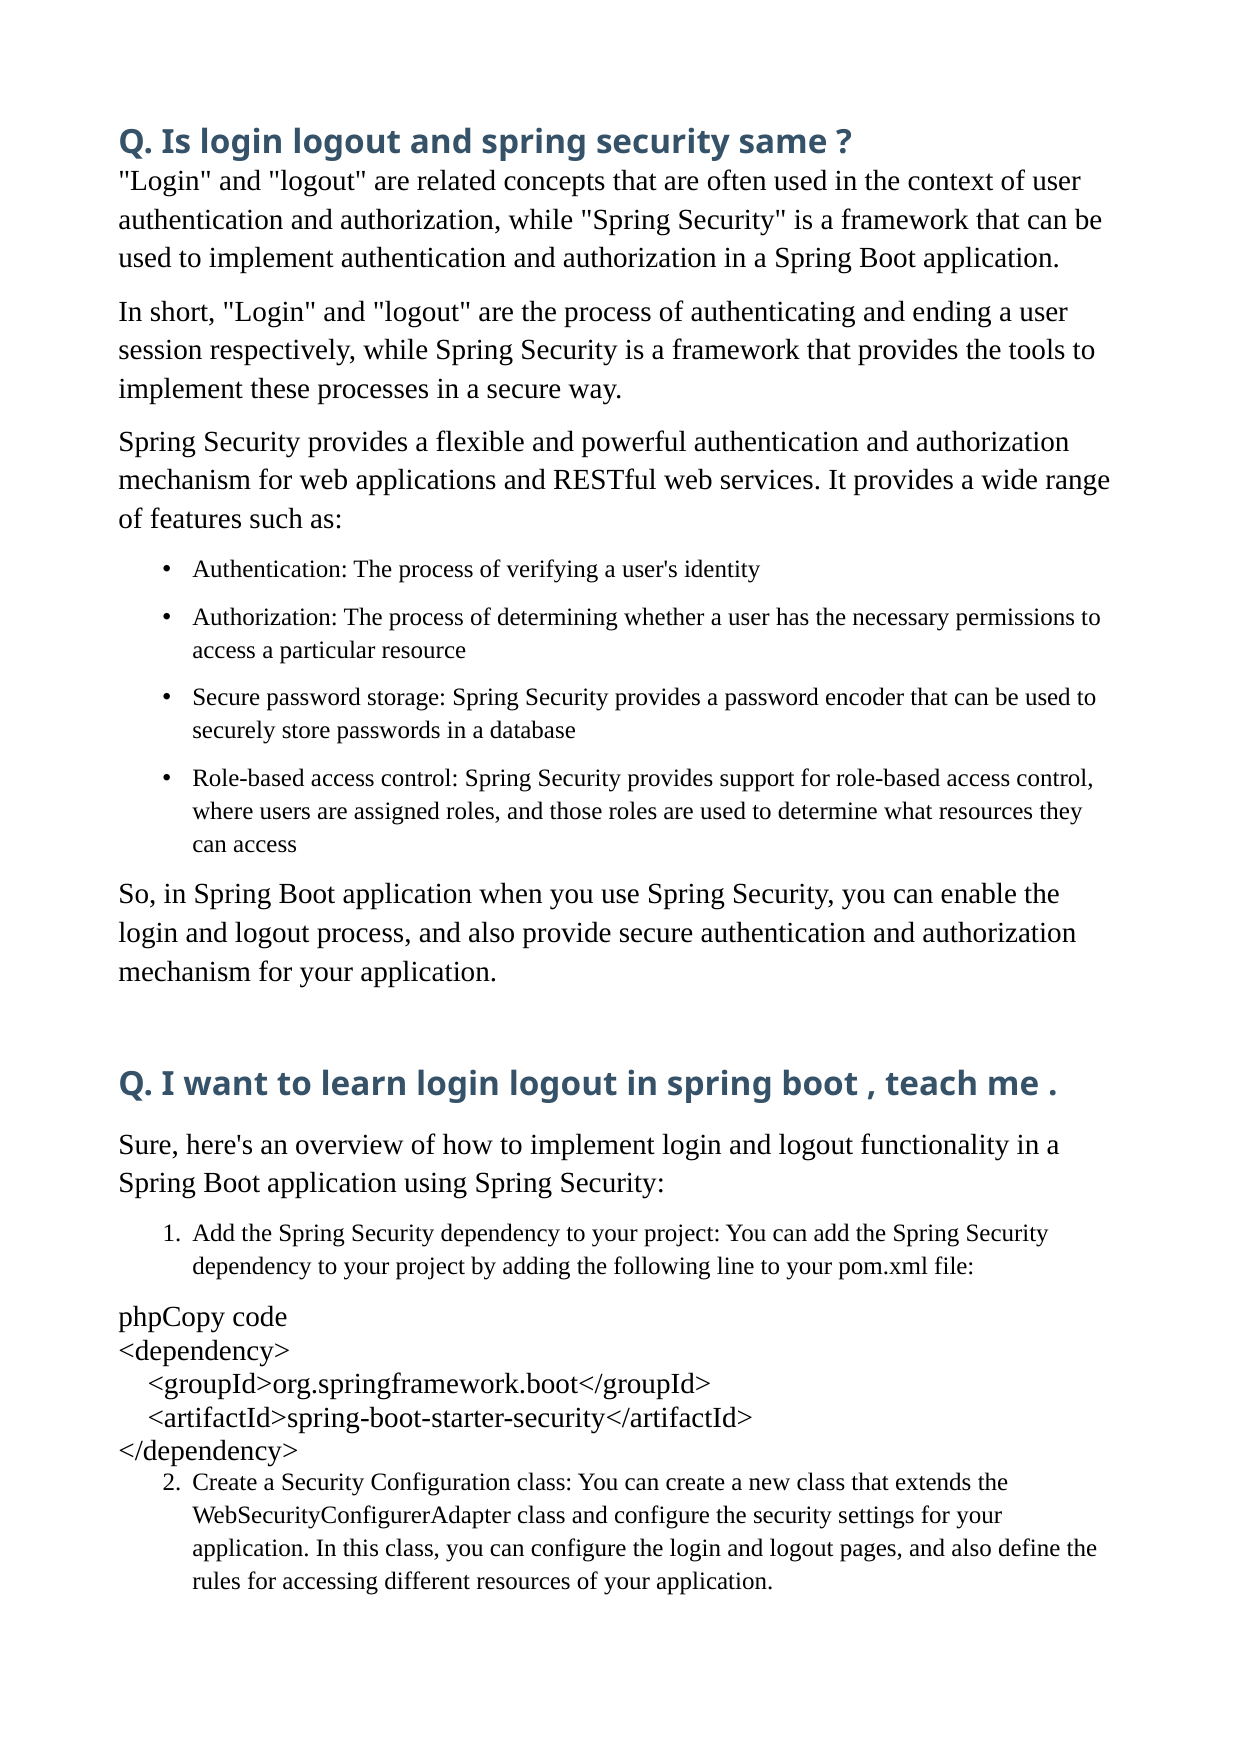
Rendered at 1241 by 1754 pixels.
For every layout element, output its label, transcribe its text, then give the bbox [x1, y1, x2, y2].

text In short, "Login" and "logout" are the process of authenticating and ending a user session respectively, while Spring Security is a framework that provides the tools to implement these processes in a secure way. [118, 294, 1122, 404]
list Authentication: The process of verifying a user's identity [162, 554, 1122, 583]
text <groupId>org.springframework.boot</groupId> [118, 1366, 1122, 1400]
text phpCopy code [118, 1299, 1122, 1333]
text <dependency> [118, 1333, 1122, 1366]
list Authorization: The process of determining whether a user has the necessary permissions to access a particular resource [162, 602, 1122, 663]
text <artifactId>spring-boot-starter-security</artifactId> [118, 1400, 1122, 1433]
text Sure, here's an overview of how to implement login and logout functionality in a Spring Boot application using Spring Security: [118, 1127, 1122, 1199]
list Secure password storage: Spring Security provides a password encoder that can be used to securely store passwords in a database [162, 682, 1122, 744]
text Spring Security provides a flexible and powerful authentication and authorization mechanism for web applications and RESTful web services. It provides a wide range of features such as: [118, 424, 1122, 534]
list Create a Security Configuration class: You can create a new class that extends the WebSecurityConfigurerAdapter class and configure the security settings for your application. In this class, you can configure the login and logout pages, and also define the rules for accessing different resources of your application. [162, 1467, 1122, 1594]
text Q. I want to learn login logout in spring boot , teach me . [118, 1060, 1122, 1105]
text "Login" and "logout" are related concepts that are often used in the context of user authentication and authorization, while "Spring Security" is a framework that can be used to implement authentication and authorization in a Spring Boot application. [118, 163, 1122, 274]
list Role-based access control: Spring Security provides support for role-based access control, where users are assigned roles, and those roles are used to determine what resources they can access [162, 763, 1122, 858]
text </dependency> [118, 1433, 1122, 1467]
text So, in Spring Boot application when you use Spring Security, you can enable the login and logout process, and also provide secure authentication and authorization mechanism for your application. [118, 877, 1122, 987]
list Add the Spring Security dependency to your project: You can add the Spring Security dependency to your project by adding the following line to your pom.xml file: [162, 1218, 1122, 1280]
text Q. Is login logout and spring security same ? [118, 118, 1122, 163]
